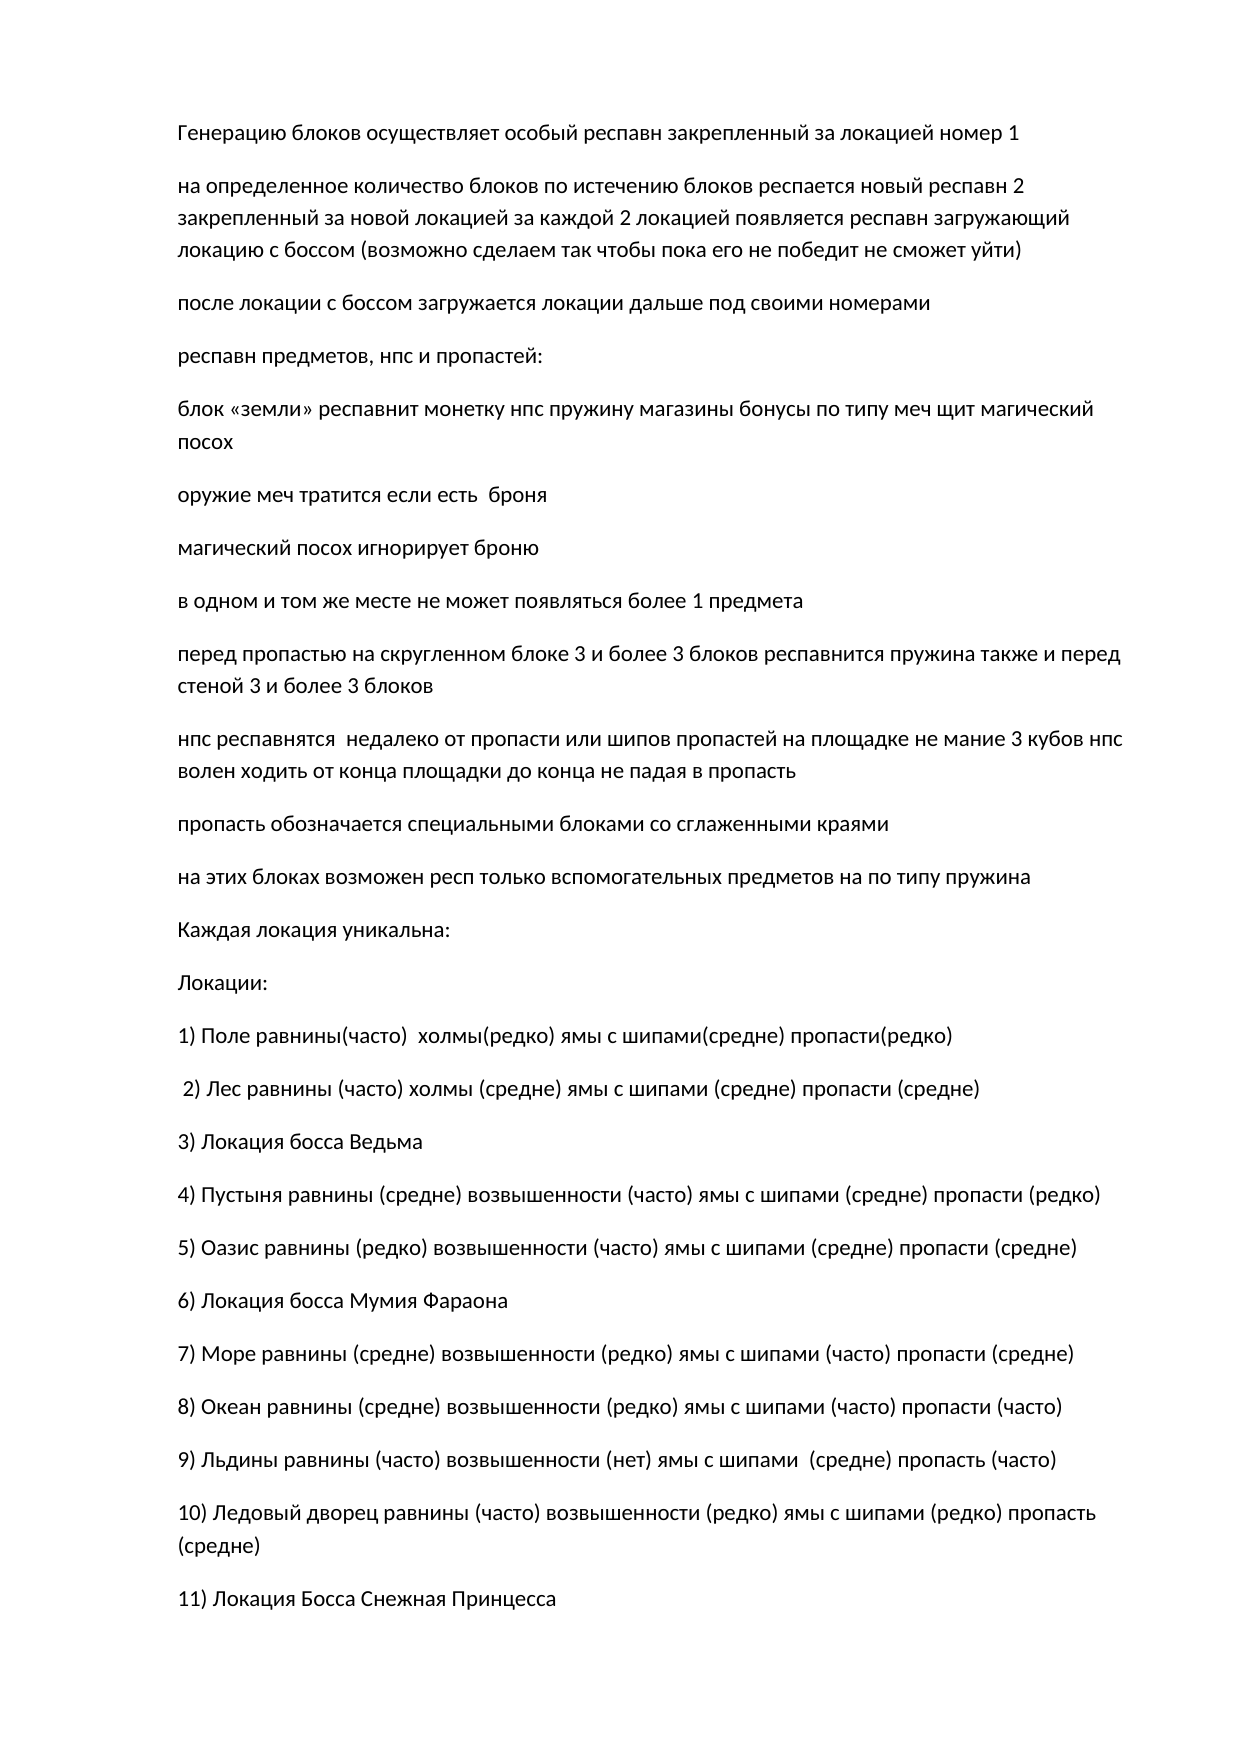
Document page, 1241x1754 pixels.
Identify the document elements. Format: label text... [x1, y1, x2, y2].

text нпс респавнятся недалеко от пропасти или шипов пропастей на площадке не мание 3 кубов нпс волен ходить от конца площадки до конца не падая в пропасть [177, 724, 1152, 784]
text в одном и том же месте не может появляться более 1 предмета [177, 586, 1152, 614]
text 7) Море равнины (средне) возвышенности (редко) ямы с шипами (часто) пропасти (средне) [177, 1339, 1152, 1367]
text 3) Локация босса Ведьма [177, 1127, 1152, 1155]
text после локации с боссом загружается локации дальше под своими номерами [177, 288, 1152, 317]
text магический посох игнорирует броню [177, 533, 1152, 561]
text Каждая локация уникальна: [177, 915, 1152, 943]
text Генерацию блоков осуществляет особый респавн закрепленный за локацией номер 1 [177, 118, 1152, 146]
text 1) Поле равнины(часто) холмы(редко) ямы с шипами(средне) пропасти(редко) [177, 1021, 1152, 1049]
text оружие меч тратится если есть броня [177, 480, 1152, 508]
text 10) Ледовый дворец равнины (часто) возвышенности (редко) ямы с шипами (редко) пропасть (средне) [177, 1498, 1152, 1559]
text 4) Пустыня равнины (средне) возвышенности (часто) ямы с шипами (средне) пропасти (редко) [177, 1180, 1152, 1208]
text на этих блоках возможен респ только вспомогательных предметов на по типу пружина [177, 862, 1152, 890]
text 11) Локация Босса Снежная Принцесса [177, 1584, 1152, 1612]
text 2) Лес равнины (часто) холмы (средне) ямы с шипами (средне) пропасти (средне) [177, 1074, 1152, 1102]
text респавн предметов, нпс и пропастей: [177, 342, 1152, 369]
text блок «земли» респавнит монетку нпс пружину магазины бонусы по типу меч щит магический посох [177, 394, 1152, 455]
text 6) Локация босса Мумия Фараона [177, 1286, 1152, 1314]
text Локации: [177, 968, 1152, 996]
text пропасть обозначается специальными блоками со сглаженными краями [177, 809, 1152, 837]
text перед пропастью на скругленном блоке 3 и более 3 блоков респавнится пружина также и перед стеной 3 и более 3 блоков [177, 639, 1152, 699]
text 9) Льдины равнины (часто) возвышенности (нет) ямы с шипами (средне) пропасть (часто) [177, 1446, 1152, 1473]
text 5) Оазис равнины (редко) возвышенности (часто) ямы с шипами (средне) пропасти (средне) [177, 1233, 1152, 1261]
text на определенное количество блоков по истечению блоков респается новый респавн 2 закрепленный за новой локацией за каждой 2 локацией появляется респавн загружающий локацию с боссом (возможно сделаем так чтобы пока его не победит не сможет уйти) [177, 171, 1152, 263]
text 8) Океан равнины (средне) возвышенности (редко) ямы с шипами (часто) пропасти (часто) [177, 1392, 1152, 1421]
